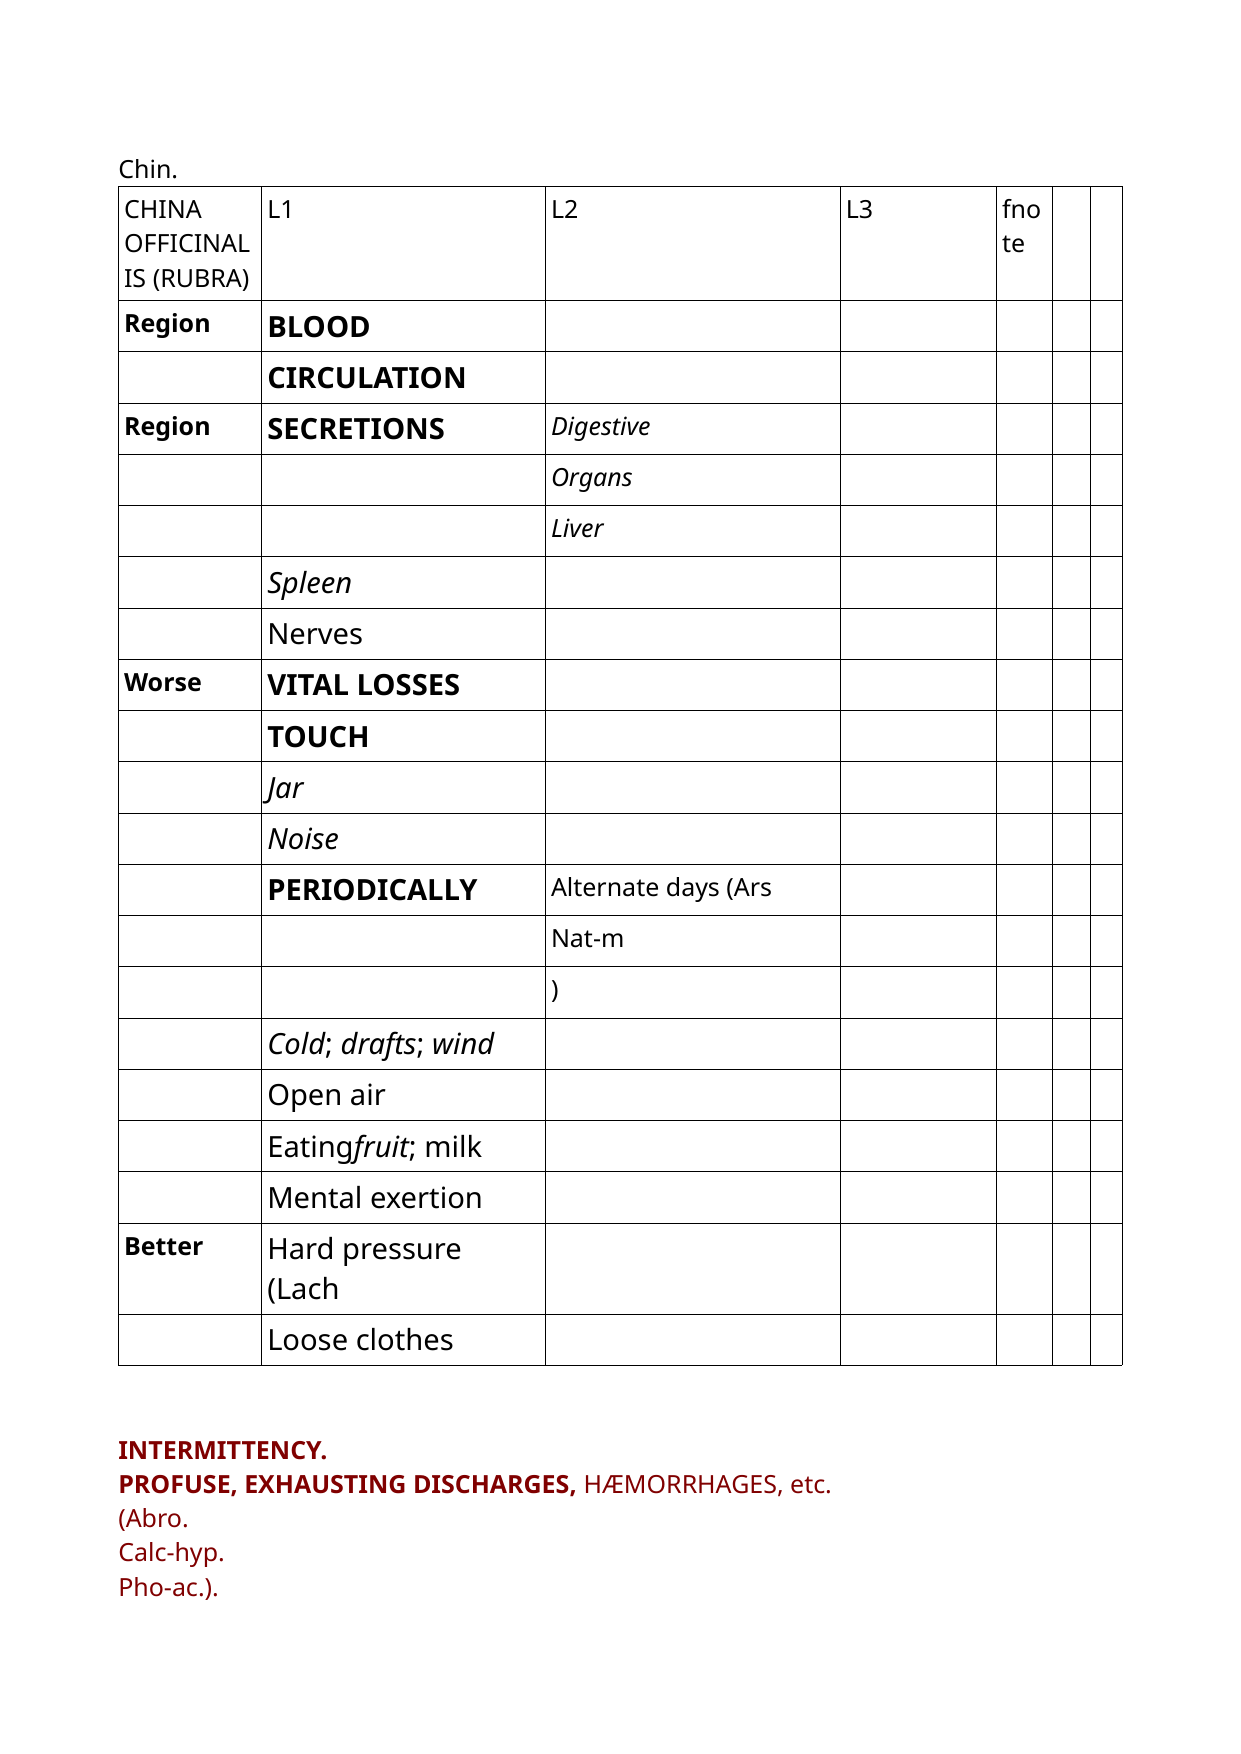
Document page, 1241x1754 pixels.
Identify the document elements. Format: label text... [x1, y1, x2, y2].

table_header [1091, 187, 1122, 300]
table_cell [841, 916, 996, 966]
table_header L2 [546, 187, 840, 300]
table_cell [997, 301, 1052, 351]
table_cell [841, 1224, 996, 1313]
table_cell Eatingfruit; milk [262, 1121, 545, 1171]
table_cell [1091, 1315, 1122, 1365]
table_cell [841, 506, 996, 556]
table_cell [1091, 711, 1122, 761]
table_cell BLOOD [262, 301, 545, 351]
table_cell Nerves [262, 609, 545, 659]
table_cell [119, 557, 261, 607]
table_cell [262, 916, 545, 966]
table_cell [1091, 660, 1122, 710]
table_cell [997, 916, 1052, 966]
table_cell [1053, 352, 1090, 402]
table_cell [546, 814, 840, 864]
table_cell Worse [119, 660, 261, 710]
table_cell Region [119, 301, 261, 351]
table_cell [1091, 762, 1122, 812]
table_cell [997, 865, 1052, 915]
table_header CHINA OFFICINALIS (RUBRA) [119, 187, 261, 300]
table_cell [1053, 814, 1090, 864]
table_cell [997, 660, 1052, 710]
table_cell [1091, 1019, 1122, 1069]
text Chin. [118, 152, 1122, 186]
table_cell [841, 1315, 996, 1365]
table_cell [1053, 1315, 1090, 1365]
table_cell [546, 301, 840, 351]
table_cell [997, 609, 1052, 659]
table_cell [841, 711, 996, 761]
table_cell [1091, 814, 1122, 864]
table_cell [119, 814, 261, 864]
table_cell Mental exertion [262, 1172, 545, 1222]
table_cell [119, 609, 261, 659]
table_cell [997, 1019, 1052, 1069]
table_cell [997, 455, 1052, 505]
table_cell [546, 557, 840, 607]
table_cell [1091, 609, 1122, 659]
table_cell [841, 404, 996, 454]
table_cell [119, 865, 261, 915]
table_cell [546, 1172, 840, 1222]
table_cell [841, 814, 996, 864]
table_cell [119, 711, 261, 761]
table_cell [546, 660, 840, 710]
table_cell [1053, 916, 1090, 966]
table_cell [262, 455, 545, 505]
table_cell [841, 557, 996, 607]
table_cell [119, 916, 261, 966]
table_cell Better [119, 1224, 261, 1313]
table_cell [1053, 967, 1090, 1017]
table_cell [119, 1121, 261, 1171]
table_cell [997, 352, 1052, 402]
table_cell CIRCULATION [262, 352, 545, 402]
table_cell [841, 1019, 996, 1069]
table_cell [841, 1121, 996, 1171]
table_cell [841, 865, 996, 915]
table_cell [119, 1070, 261, 1120]
table_cell [997, 814, 1052, 864]
table_cell [997, 762, 1052, 812]
table_cell [1053, 1070, 1090, 1120]
table_cell [119, 506, 261, 556]
table_cell [841, 352, 996, 402]
table_cell [841, 609, 996, 659]
table_cell [841, 1172, 996, 1222]
text (Abro. [118, 1501, 1122, 1535]
table_cell [119, 1172, 261, 1222]
text Calc-hyp. [118, 1535, 1122, 1569]
table_cell [1091, 404, 1122, 454]
table_cell [997, 1224, 1052, 1313]
table_cell Spleen [262, 557, 545, 607]
table_cell Noise [262, 814, 545, 864]
text PROFUSE, EXHAUSTING DISCHARGES, HÆMORRHAGES, etc. [118, 1467, 1122, 1501]
table_cell [997, 404, 1052, 454]
text Pho-ac.). [118, 1569, 1122, 1603]
table_cell Open air [262, 1070, 545, 1120]
table_cell [119, 1315, 261, 1365]
table_cell [1091, 506, 1122, 556]
table_cell [1053, 1172, 1090, 1222]
table_cell [546, 1224, 840, 1313]
table_cell [841, 455, 996, 505]
table_cell [119, 352, 261, 402]
table_cell [262, 506, 545, 556]
table_cell [1053, 762, 1090, 812]
table_cell [1053, 711, 1090, 761]
table_cell [997, 1172, 1052, 1222]
table_cell Hard pressure (Lach [262, 1224, 545, 1313]
table_cell [1091, 916, 1122, 966]
table_cell ) [546, 967, 840, 1017]
table_cell Alternate days (Ars [546, 865, 840, 915]
table_cell [546, 762, 840, 812]
table_cell [841, 660, 996, 710]
table_cell [1053, 609, 1090, 659]
table_cell [997, 1121, 1052, 1171]
table_cell [1091, 301, 1122, 351]
table_cell VITAL LOSSES [262, 660, 545, 710]
table_cell Loose clothes [262, 1315, 545, 1365]
table_cell [546, 711, 840, 761]
table_cell [997, 506, 1052, 556]
table_cell [997, 557, 1052, 607]
table_cell TOUCH [262, 711, 545, 761]
table_cell Liver [546, 506, 840, 556]
table_cell Digestive [546, 404, 840, 454]
table_cell [1053, 660, 1090, 710]
table_cell [1053, 455, 1090, 505]
table_cell [1091, 455, 1122, 505]
table_cell [1091, 1121, 1122, 1171]
table_cell SECRETIONS [262, 404, 545, 454]
table_header [1053, 187, 1090, 300]
table_cell [119, 455, 261, 505]
table_cell [1053, 301, 1090, 351]
table_cell [1053, 1019, 1090, 1069]
table_cell [841, 967, 996, 1017]
table_cell [119, 1019, 261, 1069]
table_cell Region [119, 404, 261, 454]
table_cell [119, 967, 261, 1017]
table_cell [1053, 1121, 1090, 1171]
table_cell [119, 762, 261, 812]
table_cell [841, 301, 996, 351]
table_cell [546, 1070, 840, 1120]
table_cell PERIODICALLY [262, 865, 545, 915]
table_cell [1091, 967, 1122, 1017]
table_cell [546, 1121, 840, 1171]
table_cell [1091, 1172, 1122, 1222]
table_cell [1091, 1070, 1122, 1120]
table_cell [997, 1070, 1052, 1120]
table_cell Jar [262, 762, 545, 812]
table_cell Organs [546, 455, 840, 505]
table_header fnote [997, 187, 1052, 300]
table_cell [1053, 1224, 1090, 1313]
table_cell [1091, 1224, 1122, 1313]
table_cell [1091, 352, 1122, 402]
text INTERMITTENCY. [118, 1433, 1122, 1467]
table_cell [1053, 404, 1090, 454]
table_cell [546, 1315, 840, 1365]
table_cell [1053, 865, 1090, 915]
table_cell [1091, 557, 1122, 607]
table_cell [546, 352, 840, 402]
table_cell [997, 711, 1052, 761]
table_cell Cold; drafts; wind [262, 1019, 545, 1069]
table_cell [997, 967, 1052, 1017]
table_header L3 [841, 187, 996, 300]
table_cell [1053, 557, 1090, 607]
table_cell [841, 762, 996, 812]
table_cell [841, 1070, 996, 1120]
table_cell [546, 609, 840, 659]
table_cell [997, 1315, 1052, 1365]
table_header L1 [262, 187, 545, 300]
table_cell [1091, 865, 1122, 915]
table_cell [1053, 506, 1090, 556]
table_cell Nat-m [546, 916, 840, 966]
table_cell [262, 967, 545, 1017]
table_cell [546, 1019, 840, 1069]
